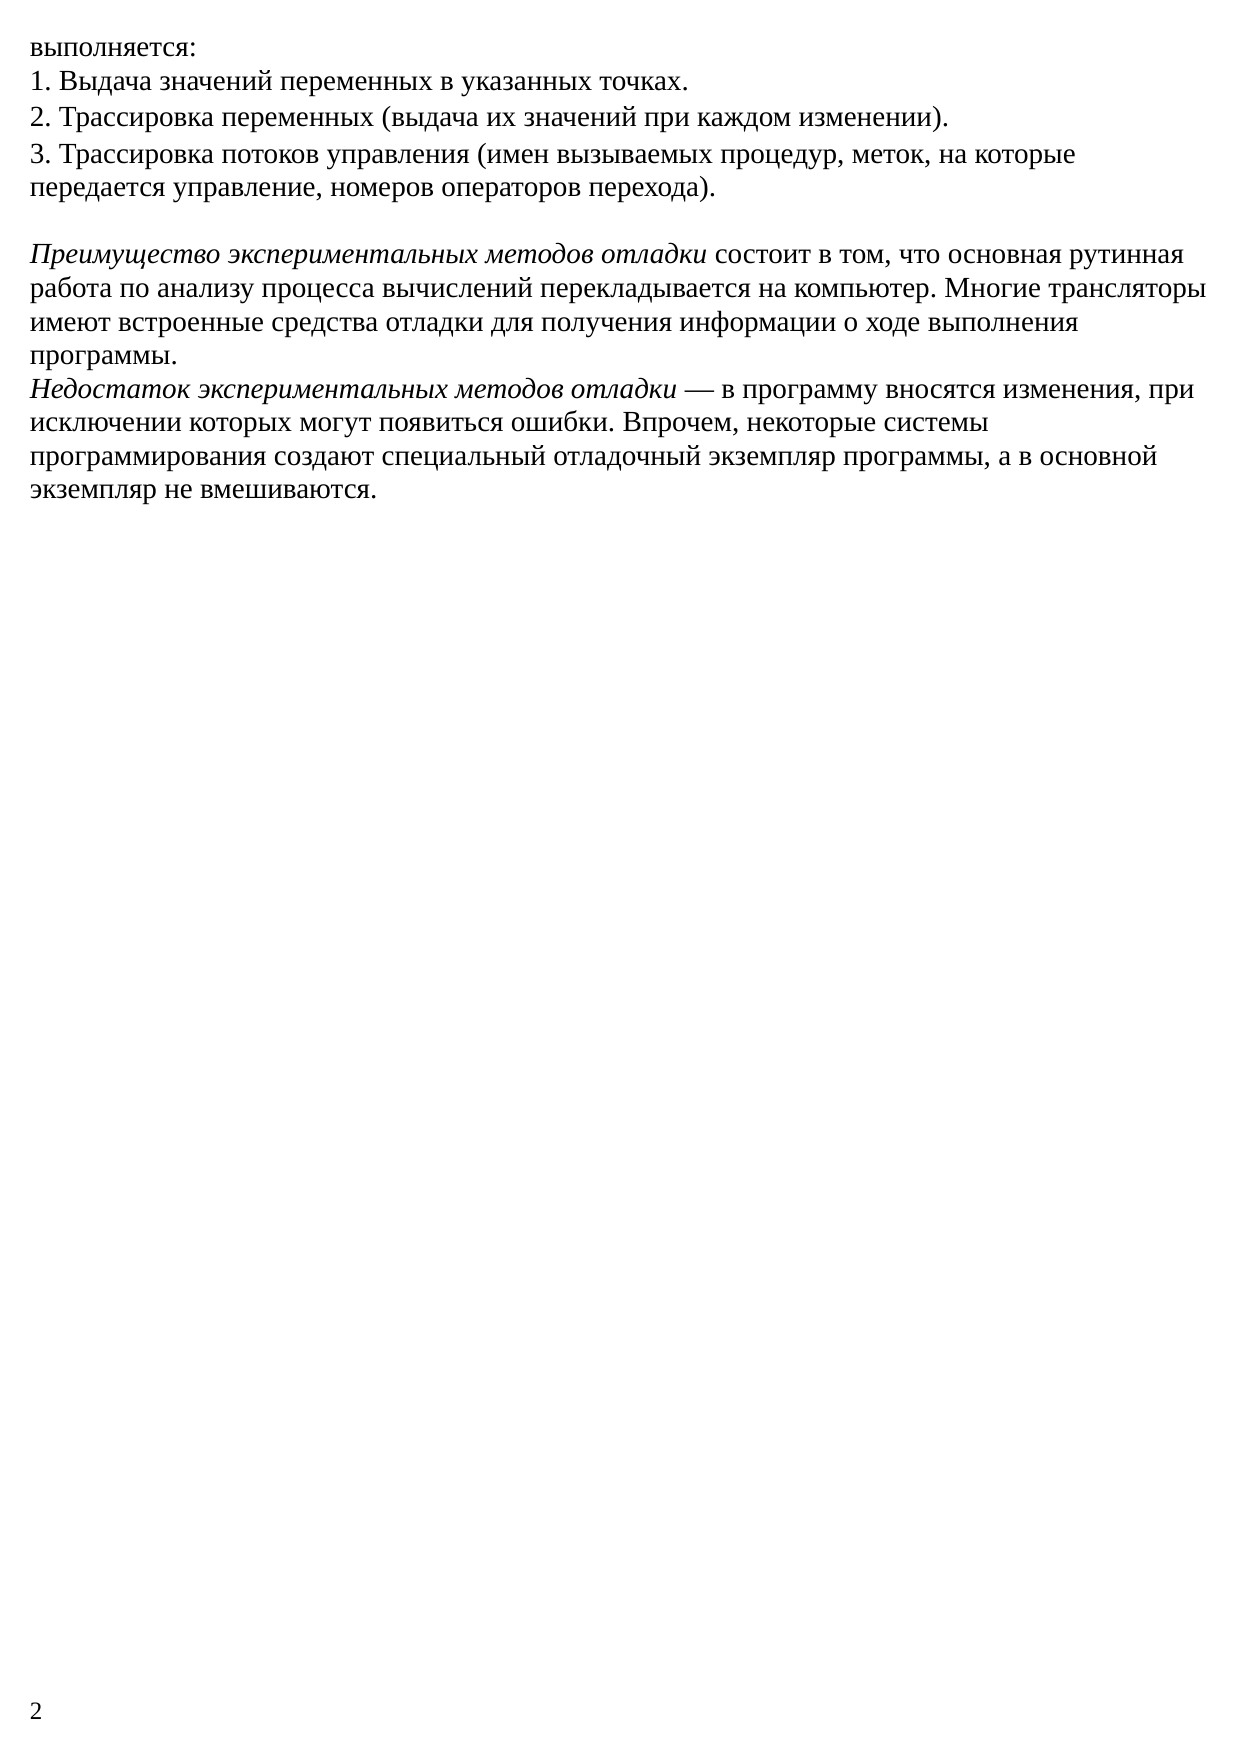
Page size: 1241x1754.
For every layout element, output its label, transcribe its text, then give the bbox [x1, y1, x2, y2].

text 1. Выдача значений переменных в указанных точках. [29, 63, 1211, 97]
text Недостаток экспериментальных методов отладки — в программу вносятся изменения, при исключении которых могут появиться ошибки. Впрочем, некоторые системы программирования создают специальный отладочный экземпляр программы, а в основной экземпляр не вмешиваются. [29, 371, 1211, 505]
text Преимущество экспериментальных методов отладки состоит в том, что основная рутинная работа по анализу процесса вычислений перекладывается на компьютер. Многие трансляторы имеют встроенные средства отладки для получения информации о ходе выполнения программы. [29, 237, 1211, 371]
text 3. Трассировка потоков управления (имен вызываемых процедур, меток, на которые передается управление, номеров операторов перехода). [29, 136, 1211, 203]
text выполняется: [29, 29, 1211, 63]
text 2. Трассировка переменных (выдача их значений при каждом изменении). [29, 99, 1211, 133]
